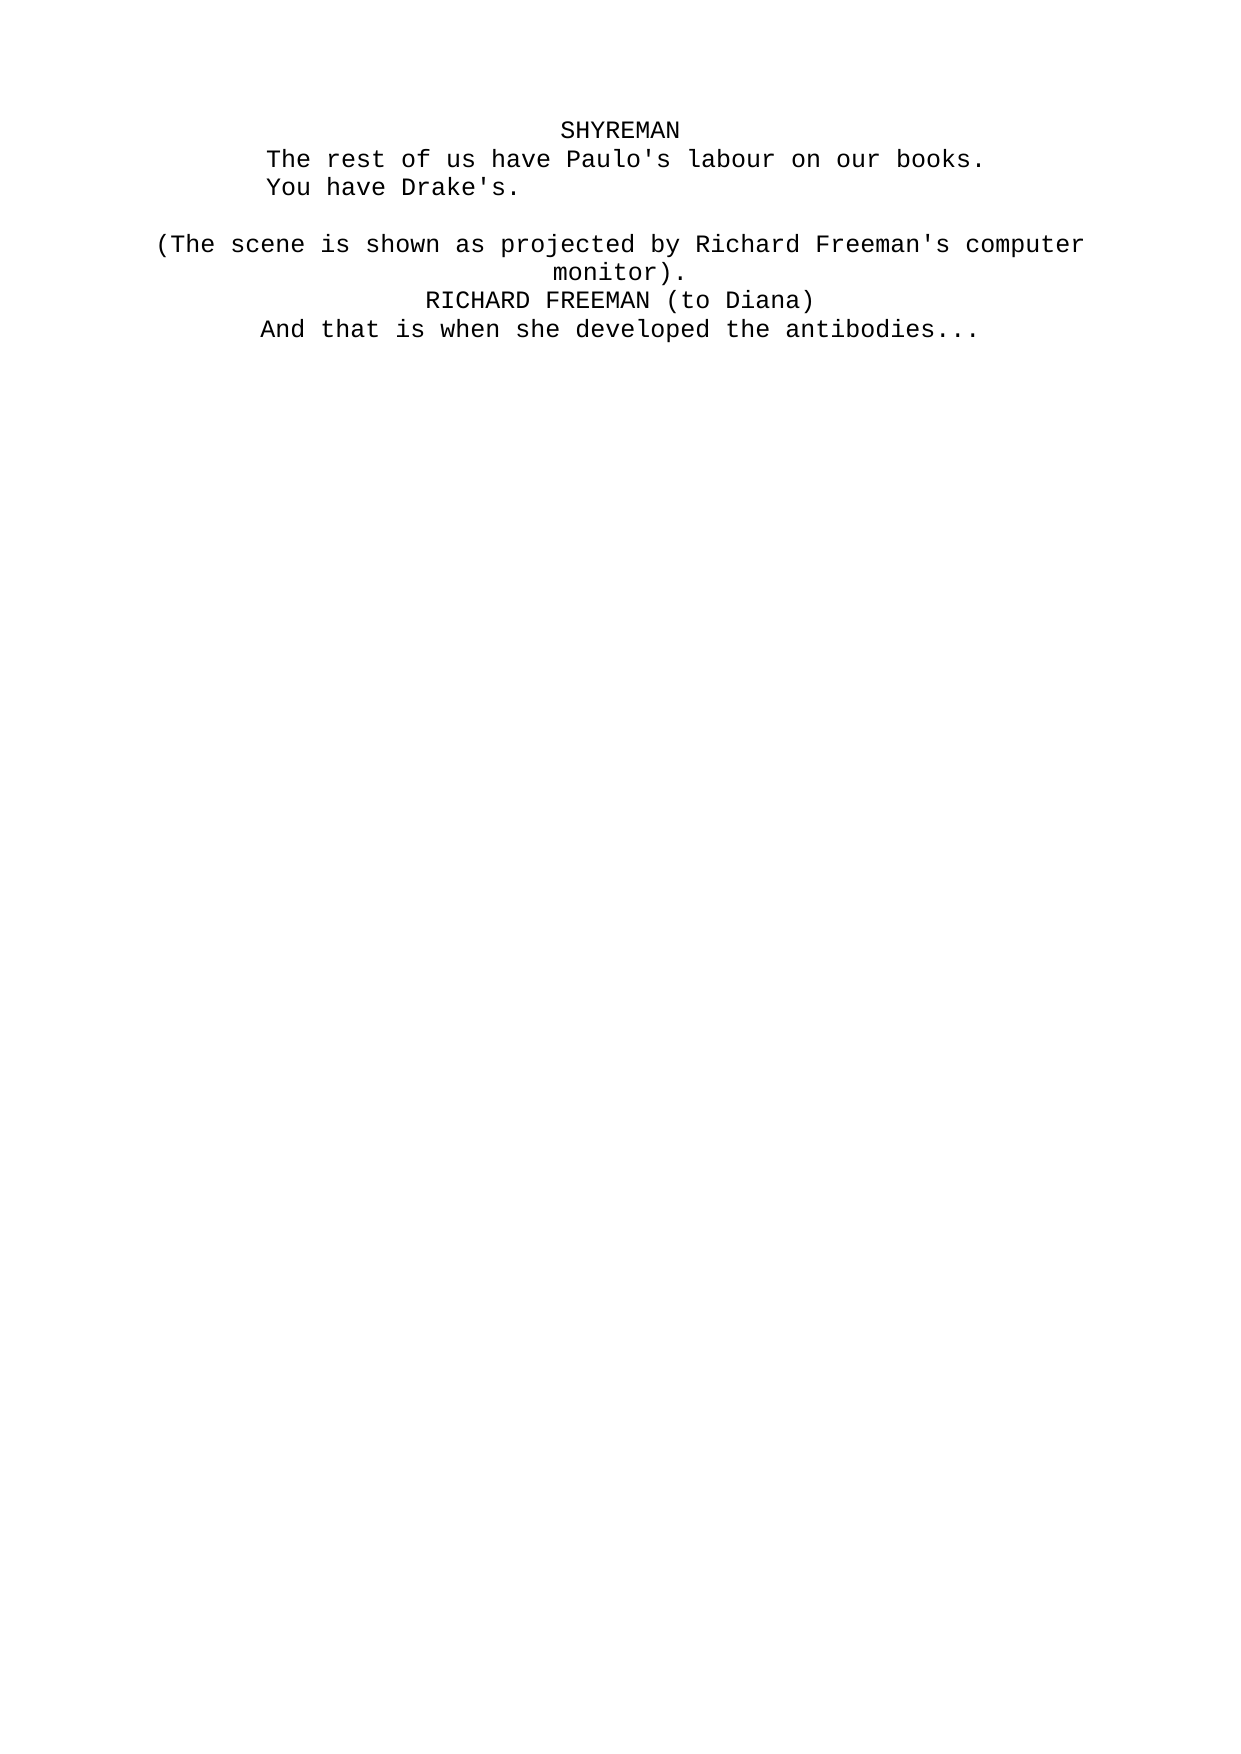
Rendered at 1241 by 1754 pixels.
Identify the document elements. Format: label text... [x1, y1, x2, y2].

text RICHARD FREEMAN (to Diana) [118, 288, 1122, 316]
text You have Drake's. [118, 175, 1122, 203]
text SHYREMAN [118, 118, 1122, 146]
text (The scene is shown as projected by Richard Freeman's computer monitor). [118, 231, 1122, 288]
text And that is when she developed the antibodies... [118, 316, 1122, 345]
text The rest of us have Paulo's labour on our books. [118, 146, 1122, 175]
